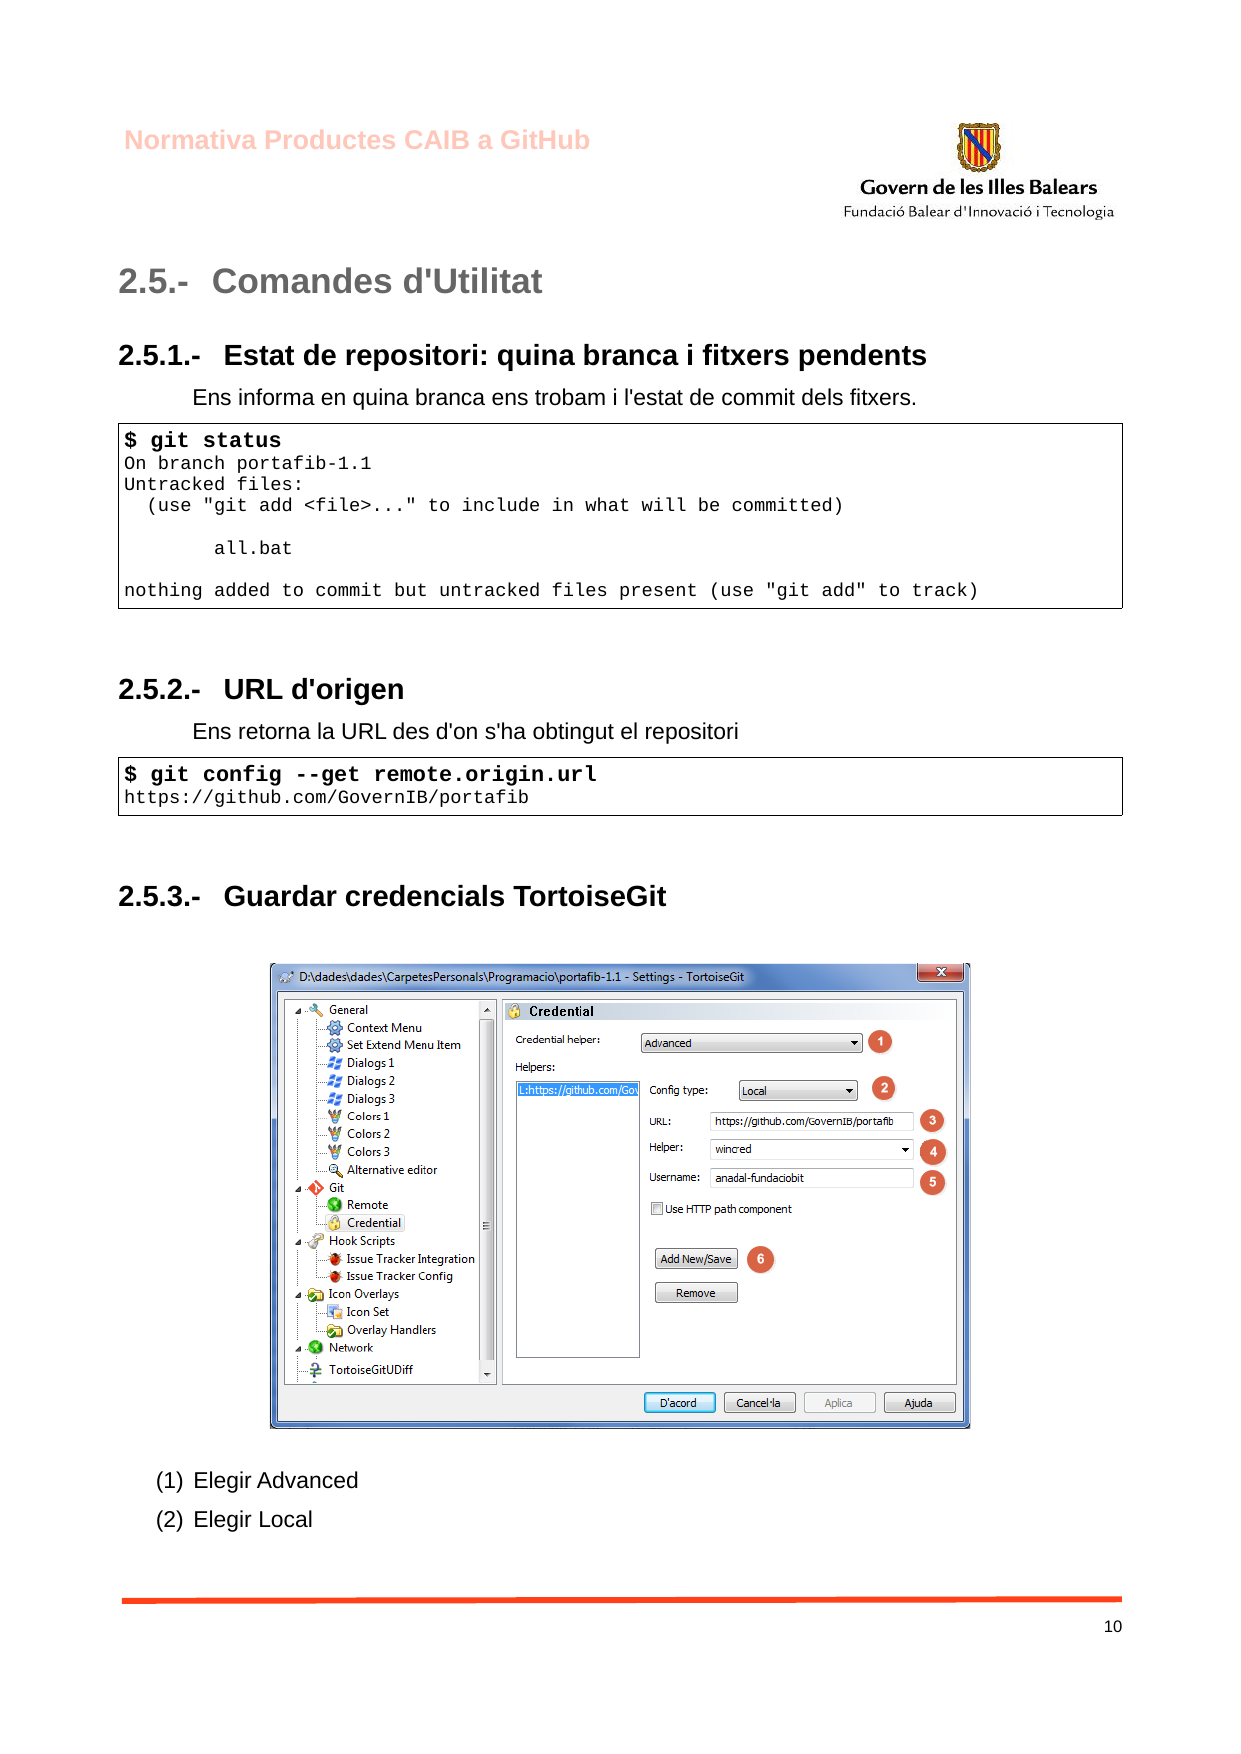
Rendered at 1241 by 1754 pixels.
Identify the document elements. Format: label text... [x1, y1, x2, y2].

text Ens informa en quina branca ens trobam i l'estat de commit dels fitxers. [118, 384, 1122, 411]
list Elegir Advanced [156, 1467, 1122, 1494]
picture [840, 123, 1117, 220]
text Ens retorna la URL des d'on s'ha obtingut el repositori [118, 718, 1122, 744]
subtitle Estat de repositori: quina branca i fitxers pendents [118, 338, 1122, 372]
subtitle URL d'origen [118, 672, 1122, 706]
subtitle Guardar credencials TortoiseGit [118, 878, 1122, 912]
picture [269, 963, 971, 1429]
table_header $ git status On branch portafib-1.1 Untracked files: (use "git add <file>..." to include in what will be committed) all.bat nothing added to commit but untracked files present (use "git add" to track) [119, 424, 1122, 608]
list Elegir Local [156, 1506, 1122, 1533]
subtitle Comandes d'Utilitat [118, 260, 1122, 301]
table_header $ git config --get remote.origin.url https://github.com/GovernIB/portafib [119, 758, 1122, 814]
